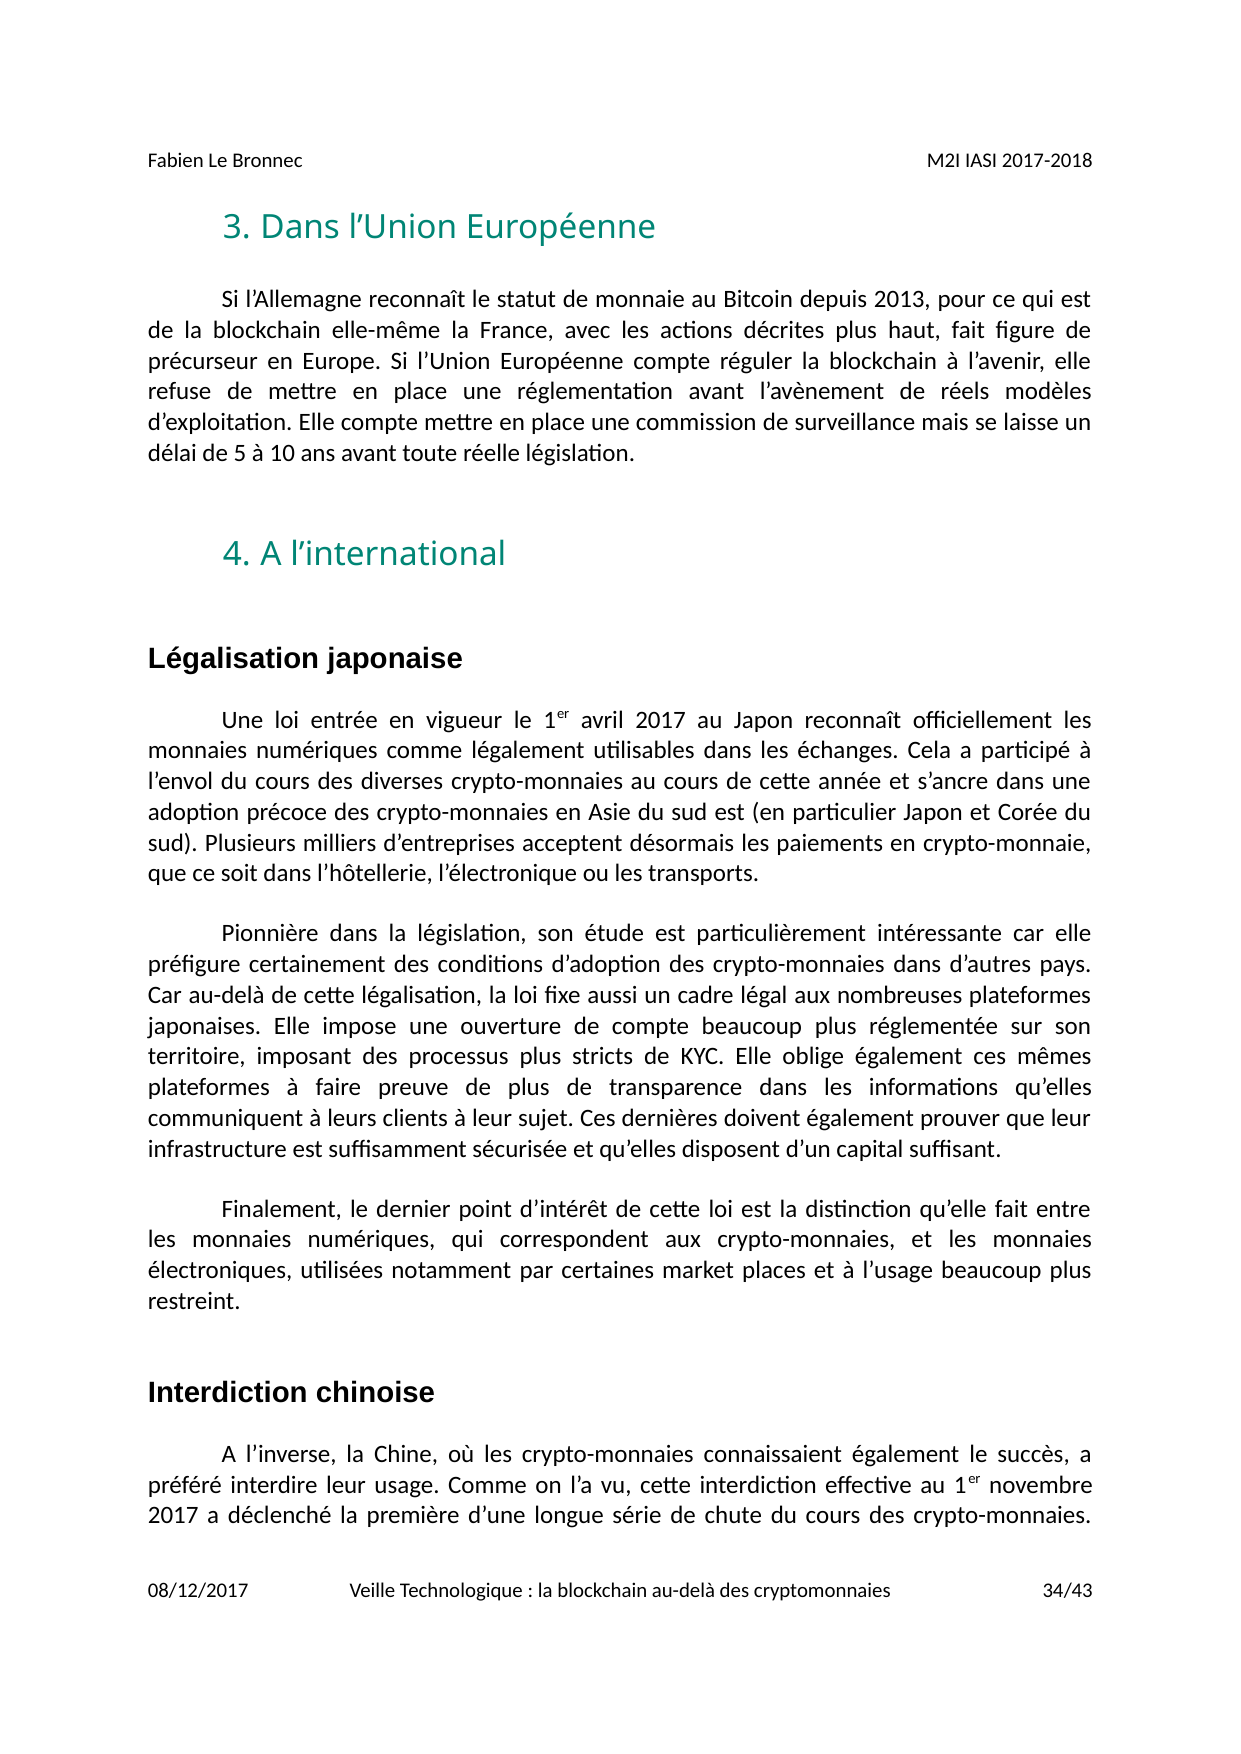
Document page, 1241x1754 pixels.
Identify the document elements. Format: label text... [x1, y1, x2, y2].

text Si l’Allemagne reconnaît le statut de monnaie au Bitcoin depuis 2013, pour ce qui est de la blockchain elle-même la France, avec les actions décrites plus haut, fait figure de précurseur en Europe. Si l’Union Européenne compte réguler la blockchain à l’avenir, elle refuse de mettre en place une réglementation avant l’avènement de réels modèles d’exploitation. Elle compte mettre en place une commission de surveillance mais se laisse un délai de 5 à 10 ans avant toute réelle législation. [148, 283, 1093, 467]
text Une loi entrée en vigueur le 1er avril 2017 au Japon reconnaît officiellement les monnaies numériques comme légalement utilisables dans les échanges. Cela a participé à l’envol du cours des diverses crypto-monnaies au cours de cette année et s’ancre dans une adoption précoce des crypto-monnaies en Asie du sud est (en particulier Japon et Corée du sud). Plusieurs milliers d’entreprises acceptent désormais les paiements en crypto-monnaie, que ce soit dans l’hôtellerie, l’électronique ou les transports. [148, 704, 1093, 888]
text A l’inverse, la Chine, où les crypto-monnaies connaissaient également le succès, a préféré interdire leur usage. Comme on l’a vu, cette interdiction effective au 1er novembre 2017 a déclenché la première d’une longue série de chute du cours des crypto-monnaies. [148, 1438, 1093, 1530]
subtitle A l’international [223, 530, 1093, 576]
text Finalement, le dernier point d’intérêt de cette loi est la distinction qu’elle fait entre les monnaies numériques, qui correspondent aux crypto-monnaies, et les monnaies électroniques, utilisées notamment par certaines market places et à l’usage beaucoup plus restreint. [148, 1193, 1093, 1316]
subtitle Interdiction chinoise [148, 1375, 1093, 1408]
text Pionnière dans la législation, son étude est particulièrement intéressante car elle préfigure certainement des conditions d’adoption des crypto-monnaies dans d’autres pays. Car au-delà de cette légalisation, la loi fixe aussi un cadre légal aux nombreuses plateformes japonaises. Elle impose une ouverture de compte beaucoup plus réglementée sur son territoire, imposant des processus plus stricts de KYC. Elle oblige également ces mêmes plateformes à faire preuve de plus de transparence dans les informations qu’elles communiquent à leurs clients à leur sujet. Ces dernières doivent également prouver que leur infrastructure est suffisamment sécurisée et qu’elles disposent d’un capital suffisant. [148, 918, 1093, 1163]
subtitle Légalisation japonaise [148, 641, 1093, 674]
subtitle Dans l’Union Européenne [223, 202, 1093, 248]
